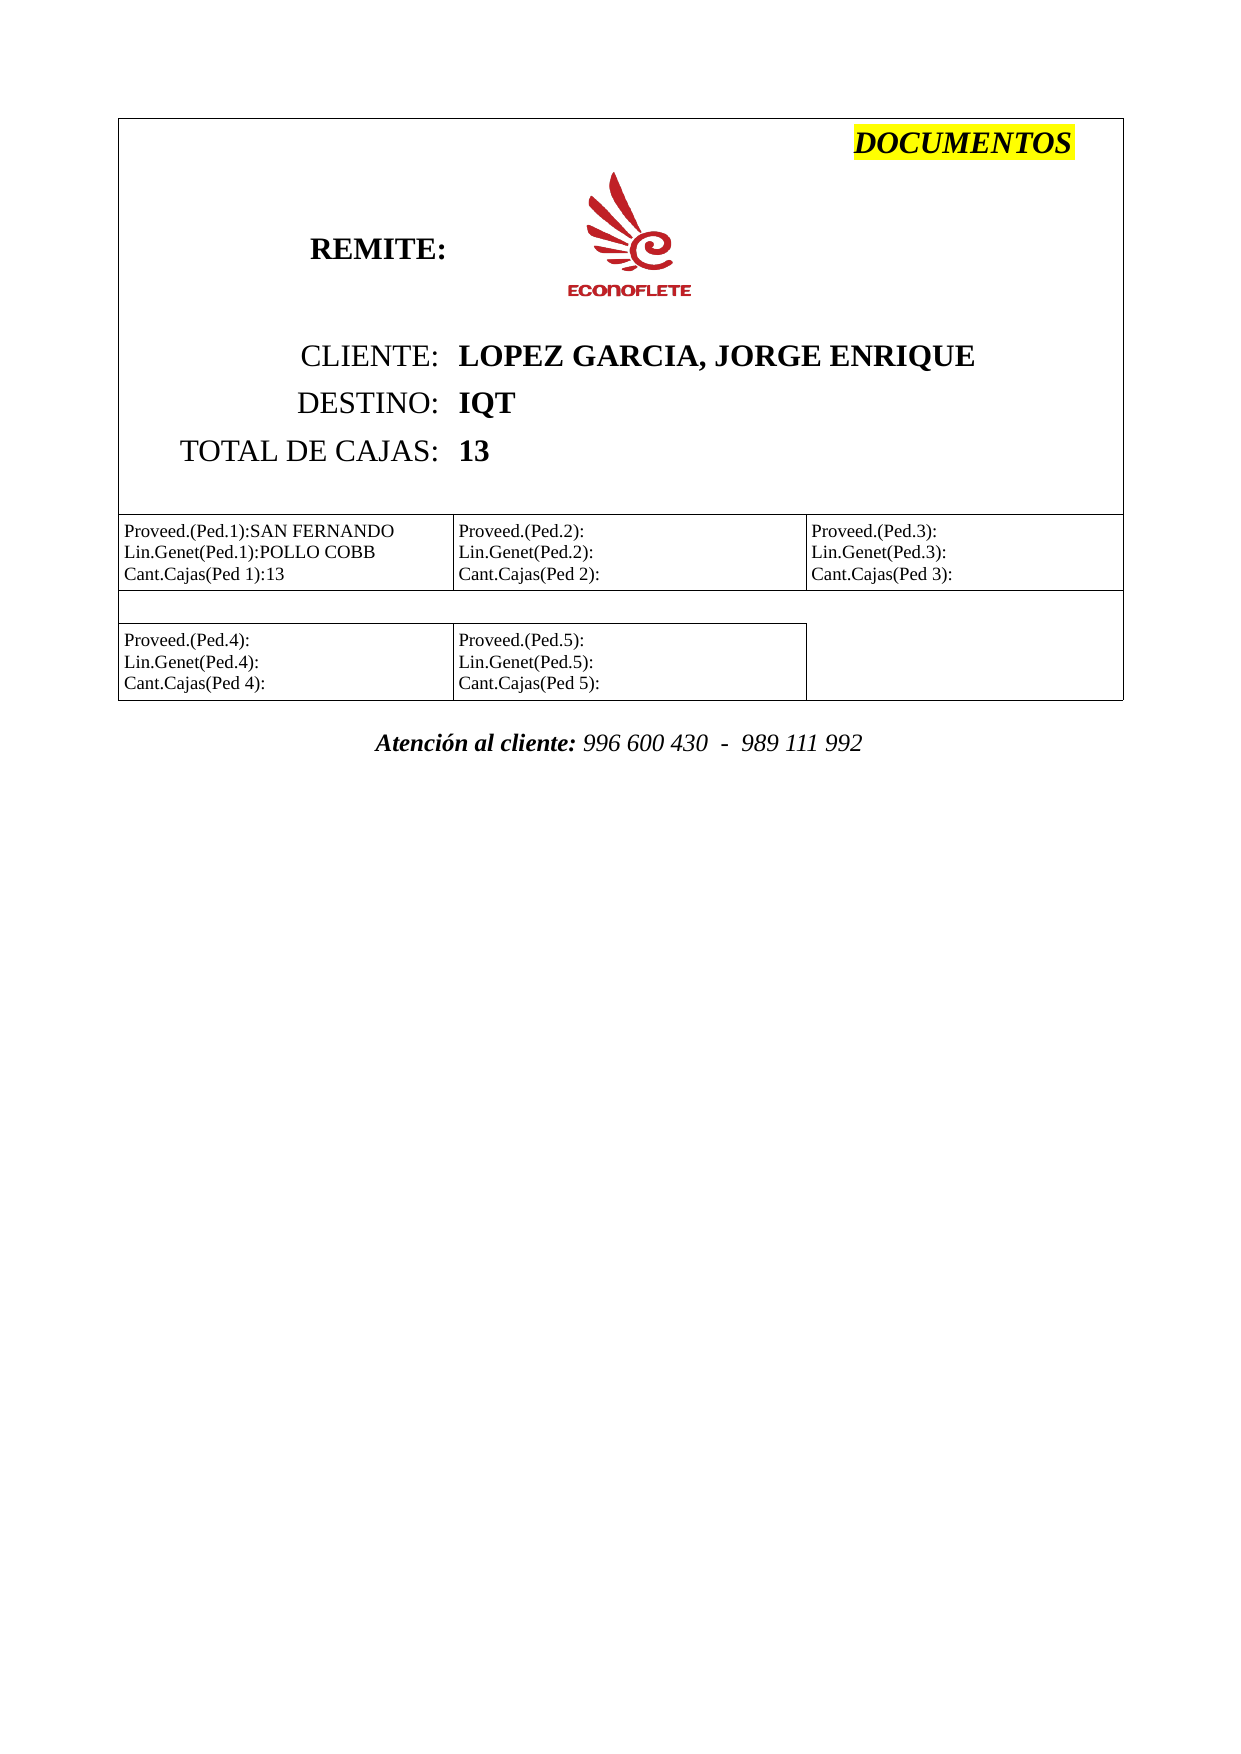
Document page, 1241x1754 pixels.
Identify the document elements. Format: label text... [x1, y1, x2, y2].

table_cell [806, 166, 1123, 332]
table_cell [453, 474, 806, 514]
table_cell DESTINO: [119, 379, 453, 426]
table_cell [806, 379, 1123, 426]
table_cell [807, 623, 1123, 699]
table_cell Proveed.(Ped.2): Lin.Genet(Ped.2): Cant.Cajas(Ped 2): [454, 515, 806, 590]
table_cell TOTAL DE CAJAS: [119, 426, 453, 474]
table_cell Proveed.(Ped.4): Lin.Genet(Ped.4): Cant.Cajas(Ped 4): [119, 624, 453, 699]
picture [552, 171, 707, 297]
table_cell [119, 591, 453, 623]
table_cell REMITE: [119, 166, 453, 332]
table_cell [119, 474, 453, 514]
text Atención al cliente: 996 600 430 - 989 111 992 [118, 728, 1122, 757]
table_cell 13 [453, 426, 1123, 474]
table_cell CLIENTE: [119, 332, 453, 379]
table_cell Proveed.(Ped.5): Lin.Genet(Ped.5): Cant.Cajas(Ped 5): [454, 624, 806, 699]
table_cell [453, 591, 806, 623]
table_header [119, 119, 453, 166]
table_cell LOPEZ GARCIA, JORGE ENRIQUE [453, 332, 1123, 379]
table_cell Proveed.(Ped.1):SAN FERNANDO Lin.Genet(Ped.1):POLLO COBB Cant.Cajas(Ped 1):13 [119, 515, 453, 590]
table_cell Proveed.(Ped.3): Lin.Genet(Ped.3): Cant.Cajas(Ped 3): [807, 515, 1123, 590]
table_cell [806, 591, 1123, 623]
table_cell [453, 166, 806, 332]
table_header [453, 119, 806, 166]
table_cell IQT [453, 379, 806, 426]
table_cell [806, 474, 1123, 514]
table_header DOCUMENTOS [806, 119, 1123, 166]
